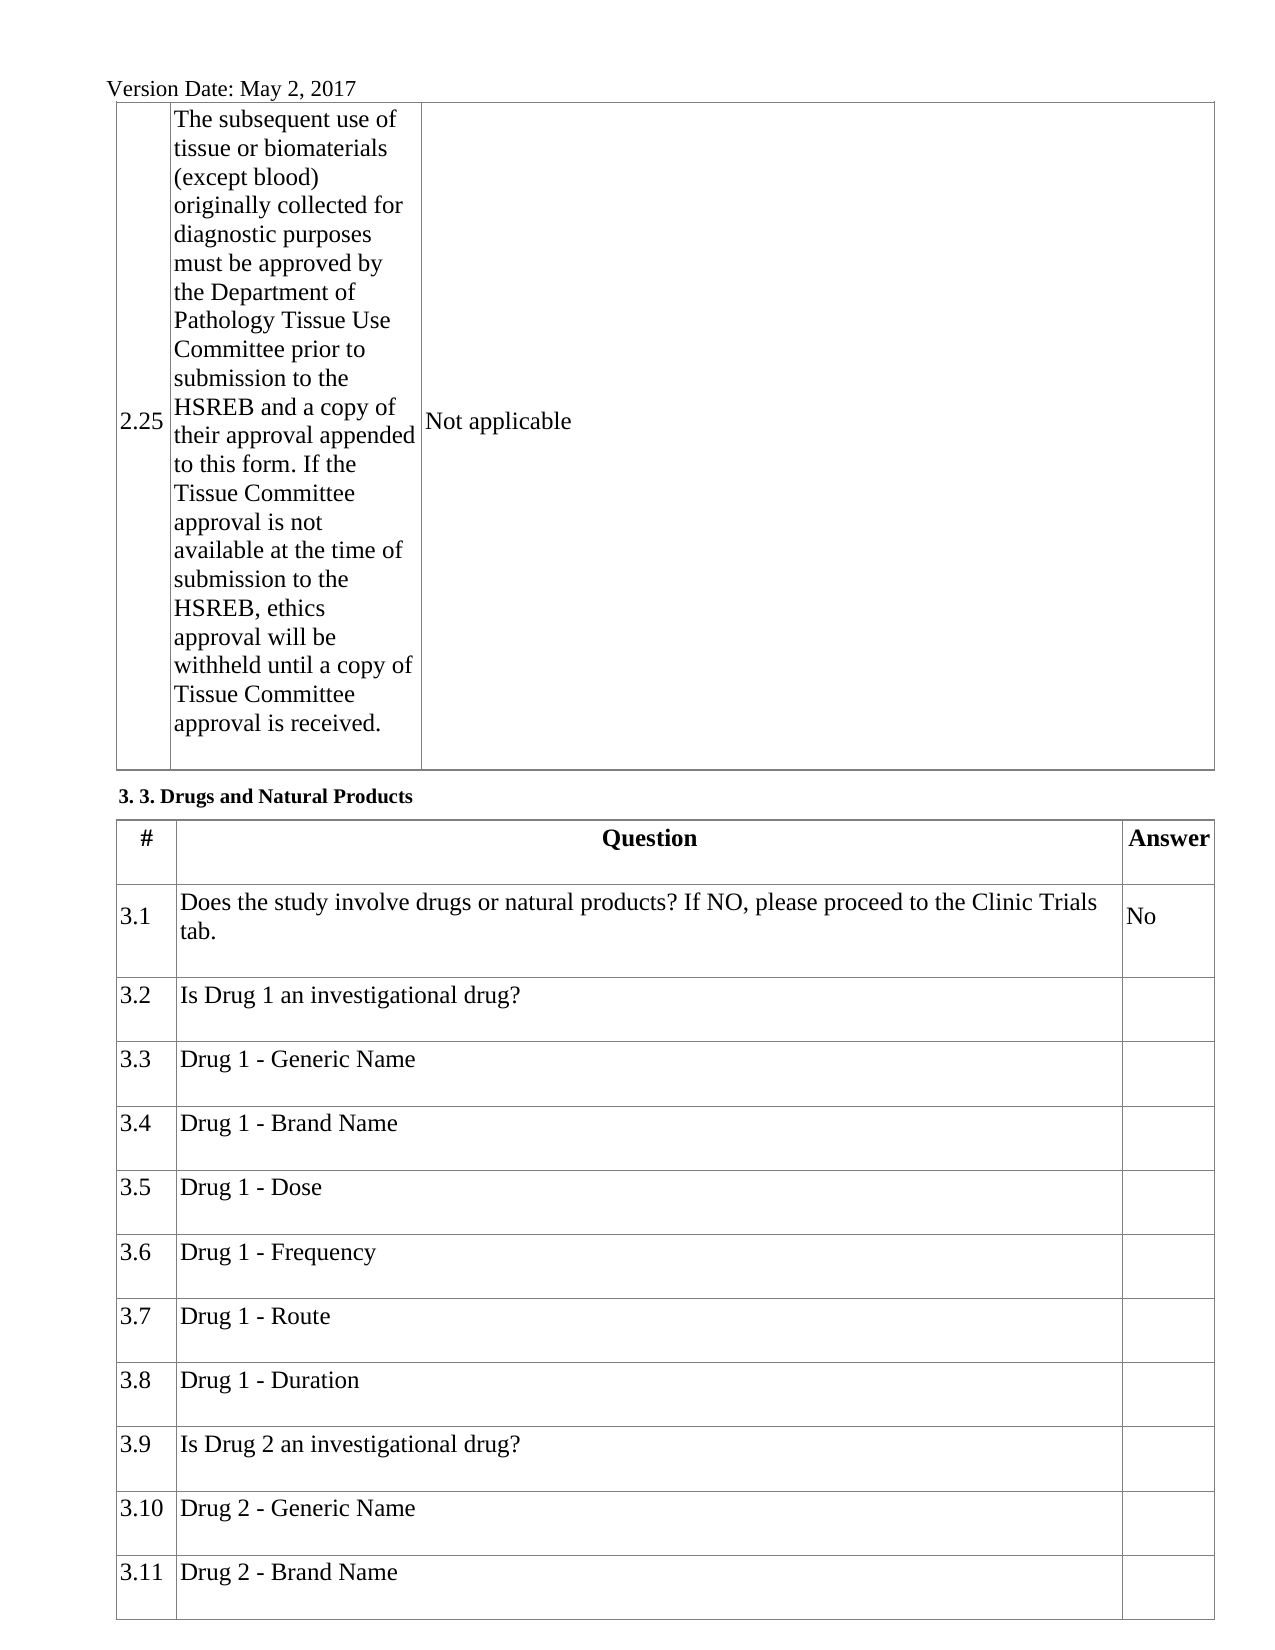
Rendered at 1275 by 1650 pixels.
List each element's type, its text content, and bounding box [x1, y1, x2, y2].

table_cell [1123, 1427, 1214, 1491]
table_cell 3.6 [117, 1235, 176, 1298]
table_header 2.25 [117, 103, 170, 769]
table_cell [1123, 1556, 1214, 1619]
table_cell 3.1 [117, 885, 176, 977]
table_cell 3.3 [117, 1042, 176, 1106]
list 3. Drugs and Natural Products [118, 784, 1229, 808]
table_header Question [177, 821, 1122, 884]
table_cell Drug 2 - Brand Name [177, 1556, 1122, 1619]
table_cell 3.8 [117, 1363, 176, 1426]
table_cell [1123, 1171, 1214, 1234]
table_cell Drug 1 - Dose [177, 1171, 1122, 1234]
table_cell 3.5 [117, 1171, 176, 1234]
table_header Not applicable [422, 103, 1214, 769]
table_header The subsequent use of tissue or biomaterials (except blood) originally collected for diagnostic purposes must be approved by the Department of Pathology Tissue Use Committee prior to submission to the HSREB and a copy of their approval appended to this form. If the Tissue Committee approval is not available at the time of submission to the HSREB, ethics approval will be withheld until a copy of Tissue Committee approval is received. [171, 103, 421, 769]
table_cell Is Drug 1 an investigational drug? [177, 978, 1122, 1041]
table_cell 3.2 [117, 978, 176, 1041]
table_cell [1123, 1492, 1214, 1555]
table_cell Is Drug 2 an investigational drug? [177, 1427, 1122, 1491]
table_header # [117, 821, 176, 884]
table_cell Drug 1 - Duration [177, 1363, 1122, 1426]
table_cell 3.9 [117, 1427, 176, 1491]
table_cell [1123, 978, 1214, 1041]
table_cell [1123, 1235, 1214, 1298]
table_cell Drug 1 - Brand Name [177, 1107, 1122, 1170]
table_cell [1123, 1042, 1214, 1106]
table_cell Drug 1 - Route [177, 1299, 1122, 1362]
table_cell 3.7 [117, 1299, 176, 1362]
table_cell 3.10 [117, 1492, 176, 1555]
table_cell Drug 1 - Frequency [177, 1235, 1122, 1298]
table_header Answer [1123, 821, 1214, 884]
table_cell No [1123, 885, 1214, 977]
table_cell Does the study involve drugs or natural products? If NO, please proceed to the Clinic Trials tab. [177, 885, 1122, 977]
table_cell Drug 1 - Generic Name [177, 1042, 1122, 1106]
table_cell [1123, 1107, 1214, 1170]
table_cell [1123, 1299, 1214, 1362]
table_cell [1123, 1363, 1214, 1426]
table_cell 3.4 [117, 1107, 176, 1170]
table_cell Drug 2 - Generic Name [177, 1492, 1122, 1555]
table_cell 3.11 [117, 1556, 176, 1619]
